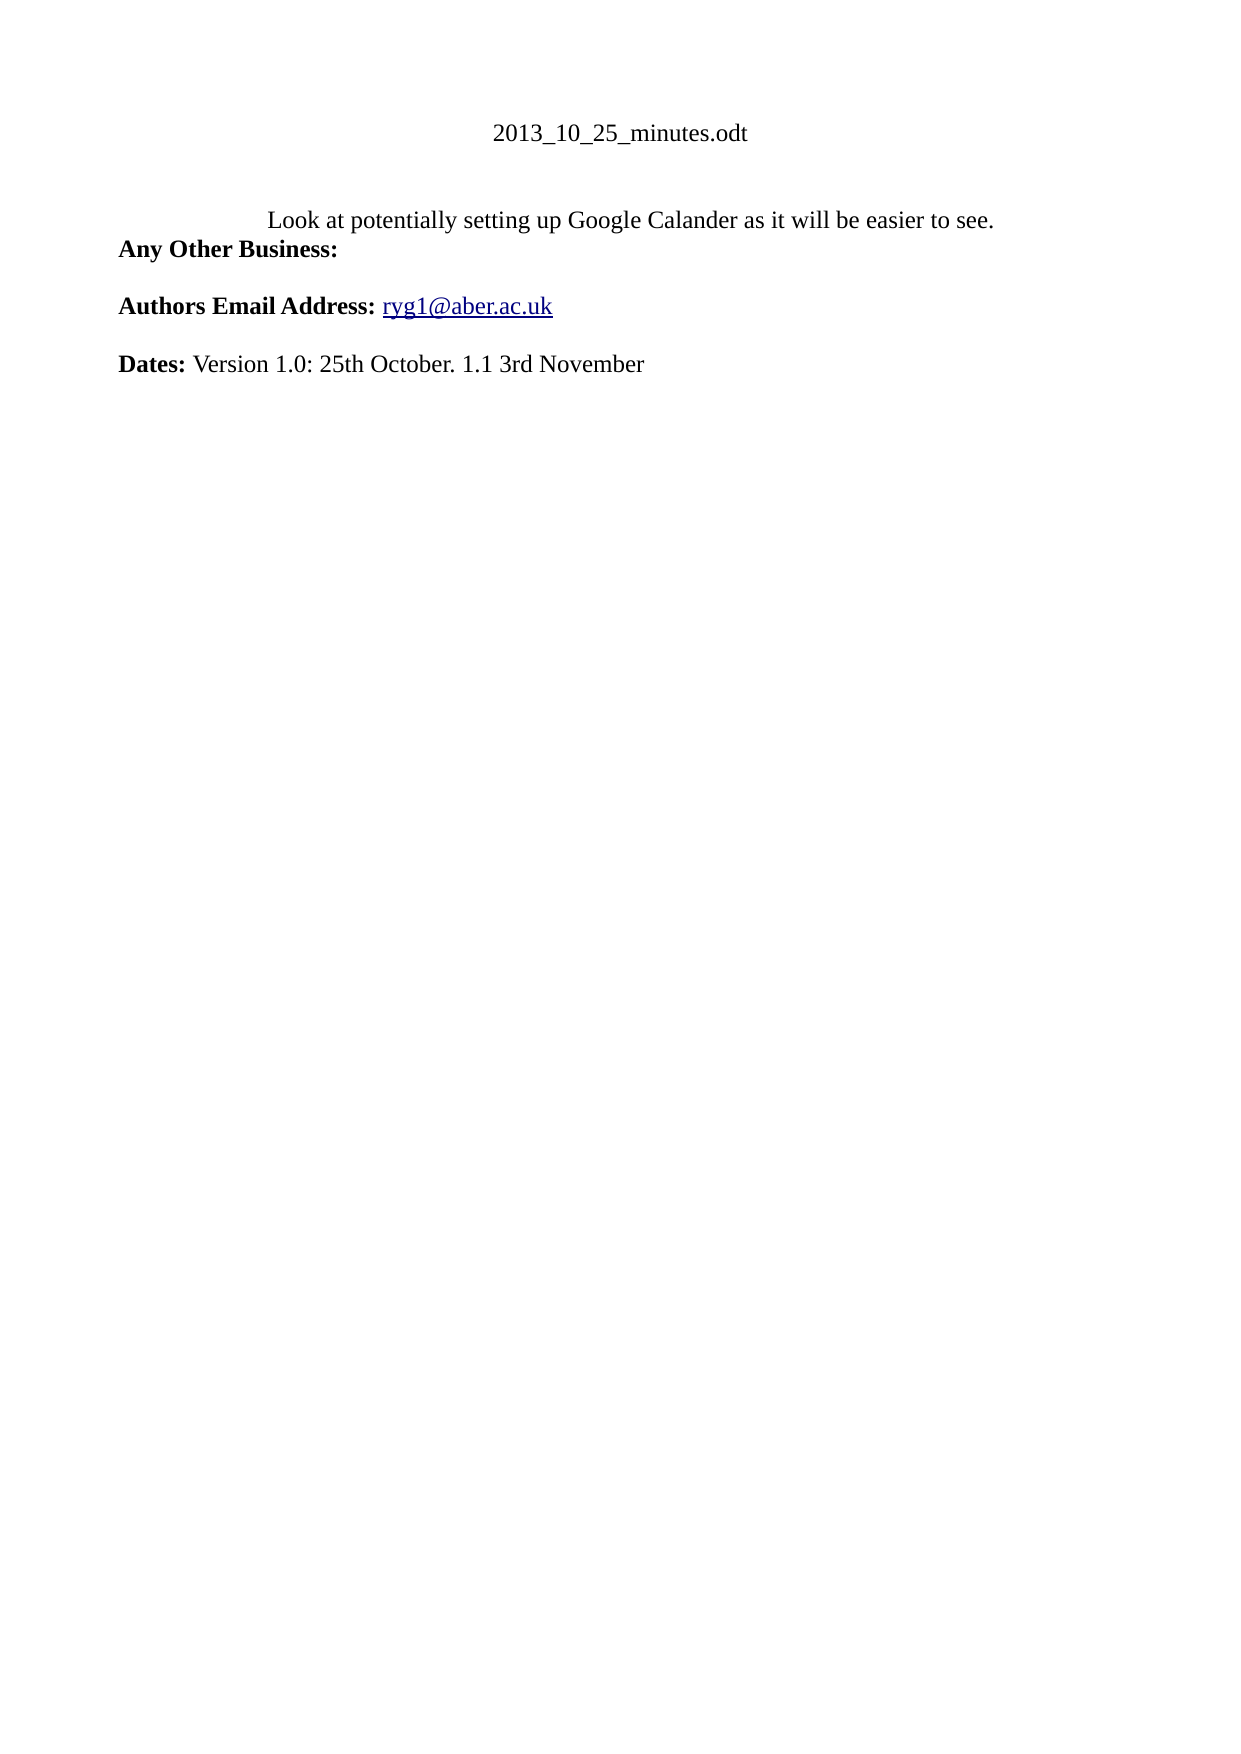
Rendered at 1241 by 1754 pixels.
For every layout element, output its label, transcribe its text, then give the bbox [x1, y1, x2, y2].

text Dates: Version 1.0: 25th October. 1.1 3rd November [118, 349, 1122, 378]
text Any Other Business: [118, 234, 1122, 291]
list Look at potentially setting up Google Calander as it will be easier to see. [229, 176, 1122, 234]
text Authors Email Address: ryg1@aber.ac.uk [118, 291, 1122, 320]
